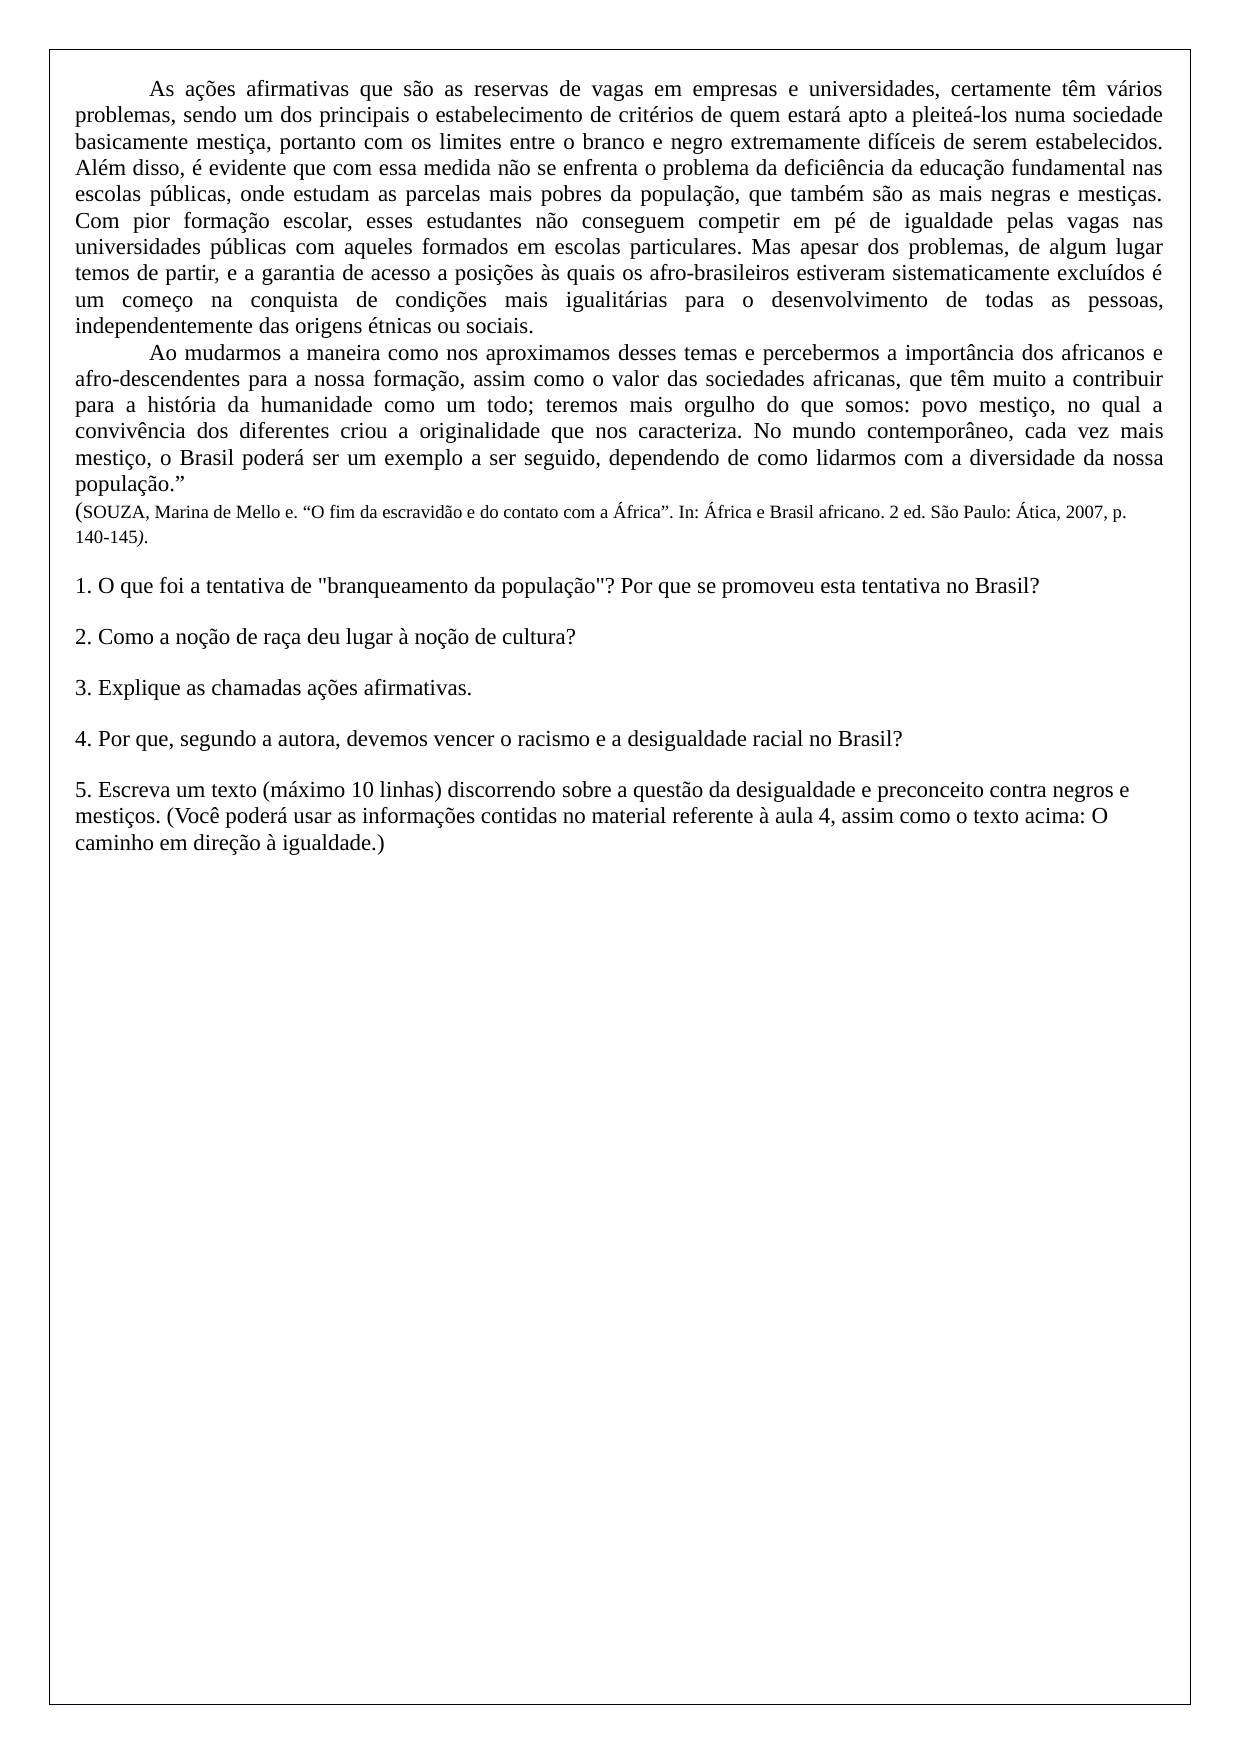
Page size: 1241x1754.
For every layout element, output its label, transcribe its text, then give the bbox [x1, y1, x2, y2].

text 5. Escreva um texto (máximo 10 linhas) discorrendo sobre a questão da desigualdade e preconceito contra negros e mestiços. (Você poderá usar as informações contidas no material referente à aula 4, assim como o texto acima: O caminho em direção à igualdade.) [75, 776, 1165, 855]
text 2. Como a noção de raça deu lugar à noção de cultura? [75, 623, 1165, 649]
text 3. Explique as chamadas ações afirmativas. [75, 674, 1165, 700]
text 4. Por que, segundo a autora, devemos vencer o racismo e a desigualdade racial no Brasil? [75, 725, 1165, 751]
text (SOUZA, Marina de Mello e. “O fim da escravidão e do contato com a África”. In: África e Brasil africano. 2 ed. São Paulo: Ática, 2007, p. 140-145). [75, 497, 1165, 548]
text Ao mudarmos a maneira como nos aproximamos desses temas e percebermos a importância dos africanos e afro-descendentes para a nossa formação, assim como o valor das sociedades africanas, que têm muito a contribuir para a história da humanidade como um todo; teremos mais orgulho do que somos: povo mestiço, no qual a convivência dos diferentes criou a originalidade que nos caracteriza. No mundo contemporâneo, cada vez mais mestiço, o Brasil poderá ser um exemplo a ser seguido, dependendo de como lidarmos com a diversidade da nossa população.” [75, 338, 1165, 497]
text As ações afirmativas que são as reservas de vagas em empresas e universidades, certamente têm vários problemas, sendo um dos principais o estabelecimento de critérios de quem estará apto a pleiteá-los numa sociedade basicamente mestiça, portanto com os limites entre o branco e negro extremamente difíceis de serem estabelecidos. Além disso, é evidente que com essa medida não se enfrenta o problema da deficiência da educação fundamental nas escolas públicas, onde estudam as parcelas mais pobres da população, que também são as mais negras e mestiças. Com pior formação escolar, esses estudantes não conseguem competir em pé de igualdade pelas vagas nas universidades públicas com aqueles formados em escolas particulares. Mas apesar dos problemas, de algum lugar temos de partir, e a garantia de acesso a posições às quais os afro-brasileiros estiveram sistematicamente excluídos é um começo na conquista de condições mais igualitárias para o desenvolvimento de todas as pessoas, independentemente das origens étnicas ou sociais. [75, 75, 1165, 338]
text 1. O que foi a tentativa de "branqueamento da população"? Por que se promoveu esta tentativa no Brasil? [75, 572, 1165, 598]
